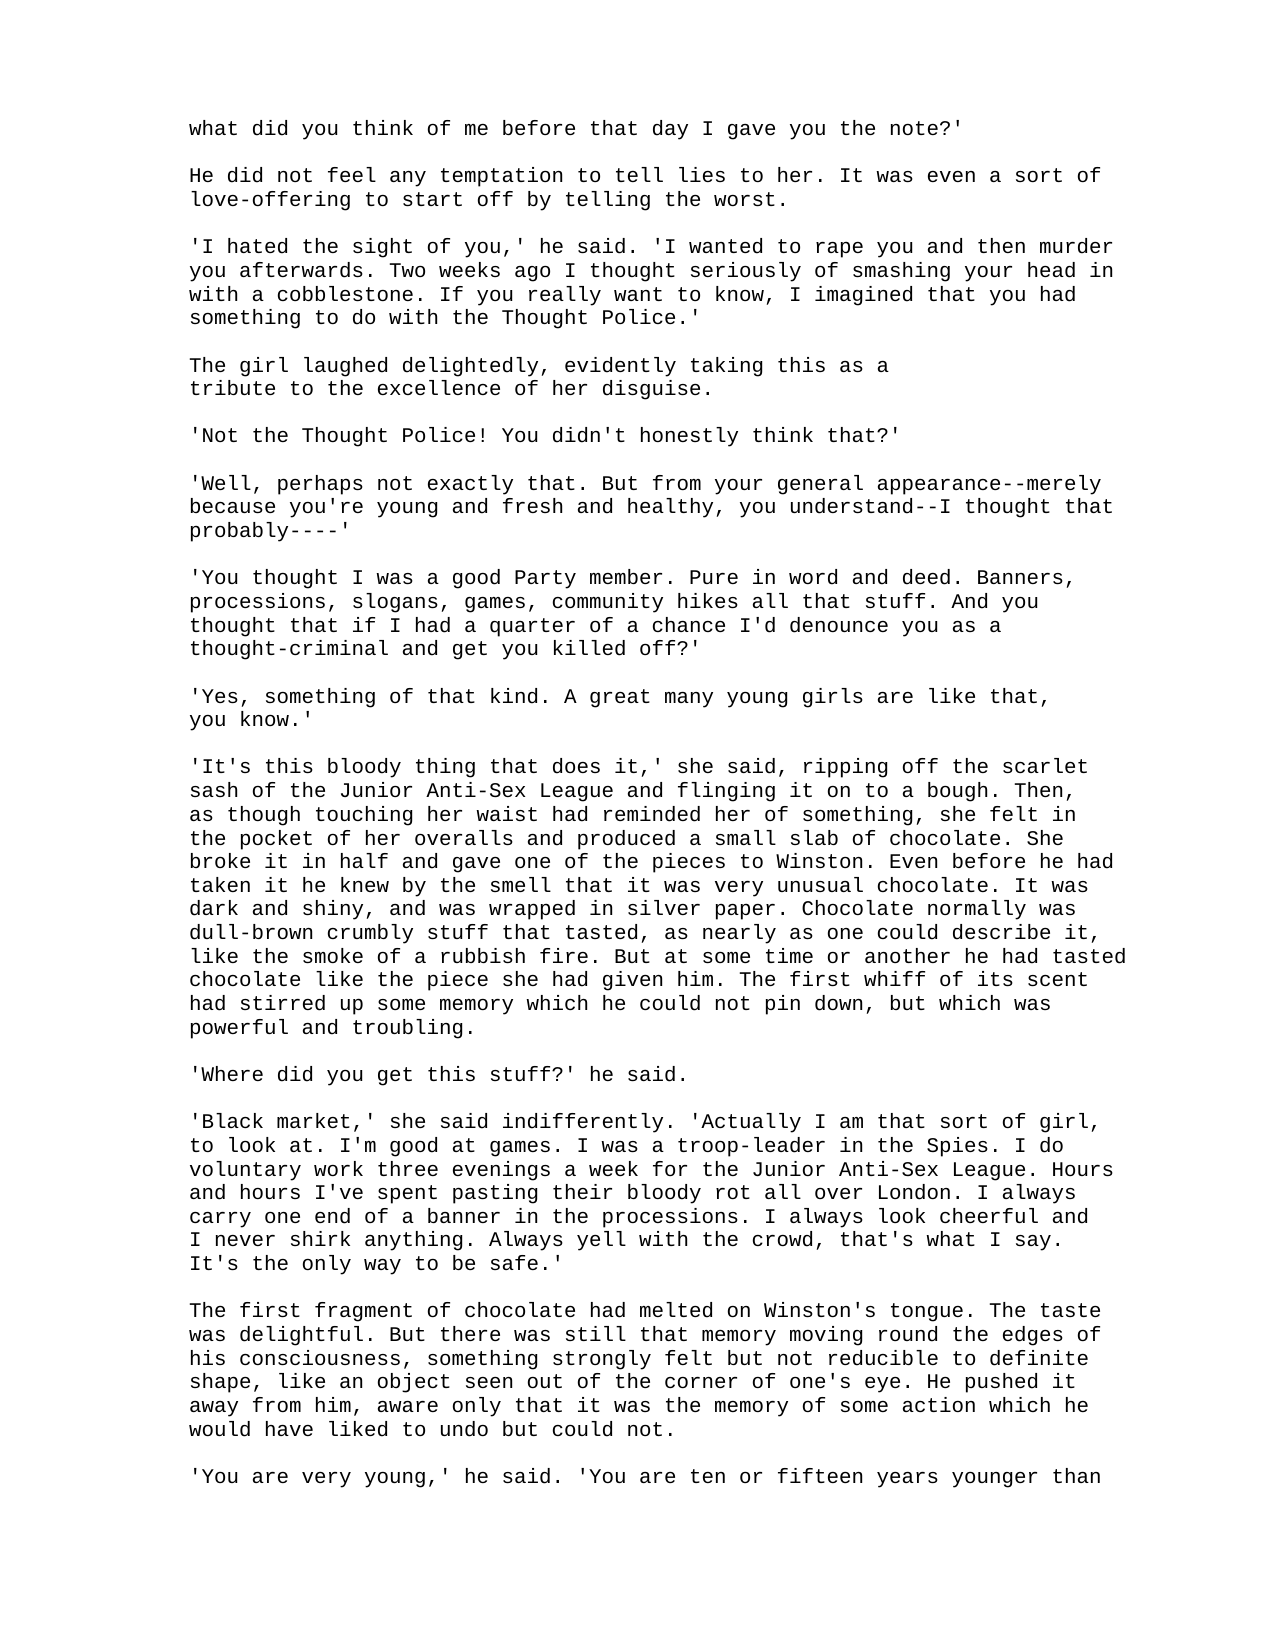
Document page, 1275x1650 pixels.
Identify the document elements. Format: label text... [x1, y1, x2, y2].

text you afterwards. Two weeks ago I thought seriously of smashing your head in [189, 260, 1185, 284]
text his consciousness, something strongly felt but not reducible to definite [189, 1348, 1185, 1371]
text dull-brown crumbly stuff that tasted, as nearly as one could describe it, [189, 922, 1185, 946]
text and hours I've spent pasting their bloody rot all over London. I always [189, 1182, 1185, 1206]
text the pocket of her overalls and produced a small slab of chocolate. She [189, 827, 1185, 851]
text to look at. I'm good at games. I was a troop-leader in the Spies. I do [189, 1135, 1185, 1158]
text love-offering to start off by telling the worst. 'I hated the sight of you,' he said. 'I wanted to rape you and then murder [189, 189, 1185, 260]
text away from him, aware only that it was the memory of some action which he [189, 1395, 1185, 1419]
text shape, like an object seen out of the corner of one's eye. He pushed it [189, 1371, 1185, 1395]
text thought-criminal and get you killed off?' 'Yes, something of that kind. A great many young girls are like that, [189, 638, 1185, 709]
text something to do with the Thought Police.' The girl laughed delightedly, evidently taking this as a [189, 307, 1185, 378]
text because you're young and fresh and healthy, you understand--I thought that [189, 496, 1185, 520]
text sash of the Junior Anti-Sex League and flinging it on to a bough. Then, [189, 780, 1185, 804]
text what did you think of me before that day I gave you the note?' He did not feel any temptation to tell lies to her. It was even a sort of [189, 118, 1185, 189]
text was delightful. But there was still that memory moving round the edges of [189, 1324, 1185, 1348]
text voluntary work three evenings a week for the Junior Anti-Sex League. Hours [189, 1158, 1185, 1182]
text dark and shiny, and was wrapped in silver paper. Chocolate normally was [189, 898, 1185, 922]
text had stirred up some memory which he could not pin down, but which was [189, 993, 1185, 1017]
text broke it in half and gave one of the pieces to Winston. Even before he had [189, 851, 1185, 875]
text would have liked to undo but could not. 'You are very young,' he said. 'You are ten or fifteen years younger than [189, 1419, 1185, 1489]
text taken it he knew by the smell that it was very unusual chocolate. It was [189, 875, 1185, 898]
text probably----' 'You thought I was a good Party member. Pure in word and deed. Banners, [189, 520, 1185, 591]
text tribute to the excellence of her disguise. 'Not the Thought Police! You didn't honestly think that?' 'Well, perhaps not exactly that. But from your general appearance--merely [189, 378, 1185, 496]
text like the smoke of a rubbish fire. But at some time or another he had tasted [189, 946, 1185, 969]
text powerful and troubling. 'Where did you get this stuff?' he said. 'Black market,' she said indifferently. 'Actually I am that sort of girl, [189, 1017, 1185, 1135]
text I never shirk anything. Always yell with the crowd, that's what I say. [189, 1229, 1185, 1253]
text with a cobblestone. If you really want to know, I imagined that you had [189, 284, 1185, 307]
text as though touching her waist had reminded her of something, she felt in [189, 804, 1185, 827]
text It's the only way to be safe.' The first fragment of chocolate had melted on Winston's tongue. The taste [189, 1253, 1185, 1324]
text processions, slogans, games, community hikes all that stuff. And you [189, 591, 1185, 615]
text you know.' 'It's this bloody thing that does it,' she said, ripping off the scarlet [189, 709, 1185, 780]
text thought that if I had a quarter of a chance I'd denounce you as a [189, 615, 1185, 638]
text chocolate like the piece she had given him. The first whiff of its scent [189, 969, 1185, 993]
text carry one end of a banner in the processions. I always look cheerful and [189, 1206, 1185, 1229]
